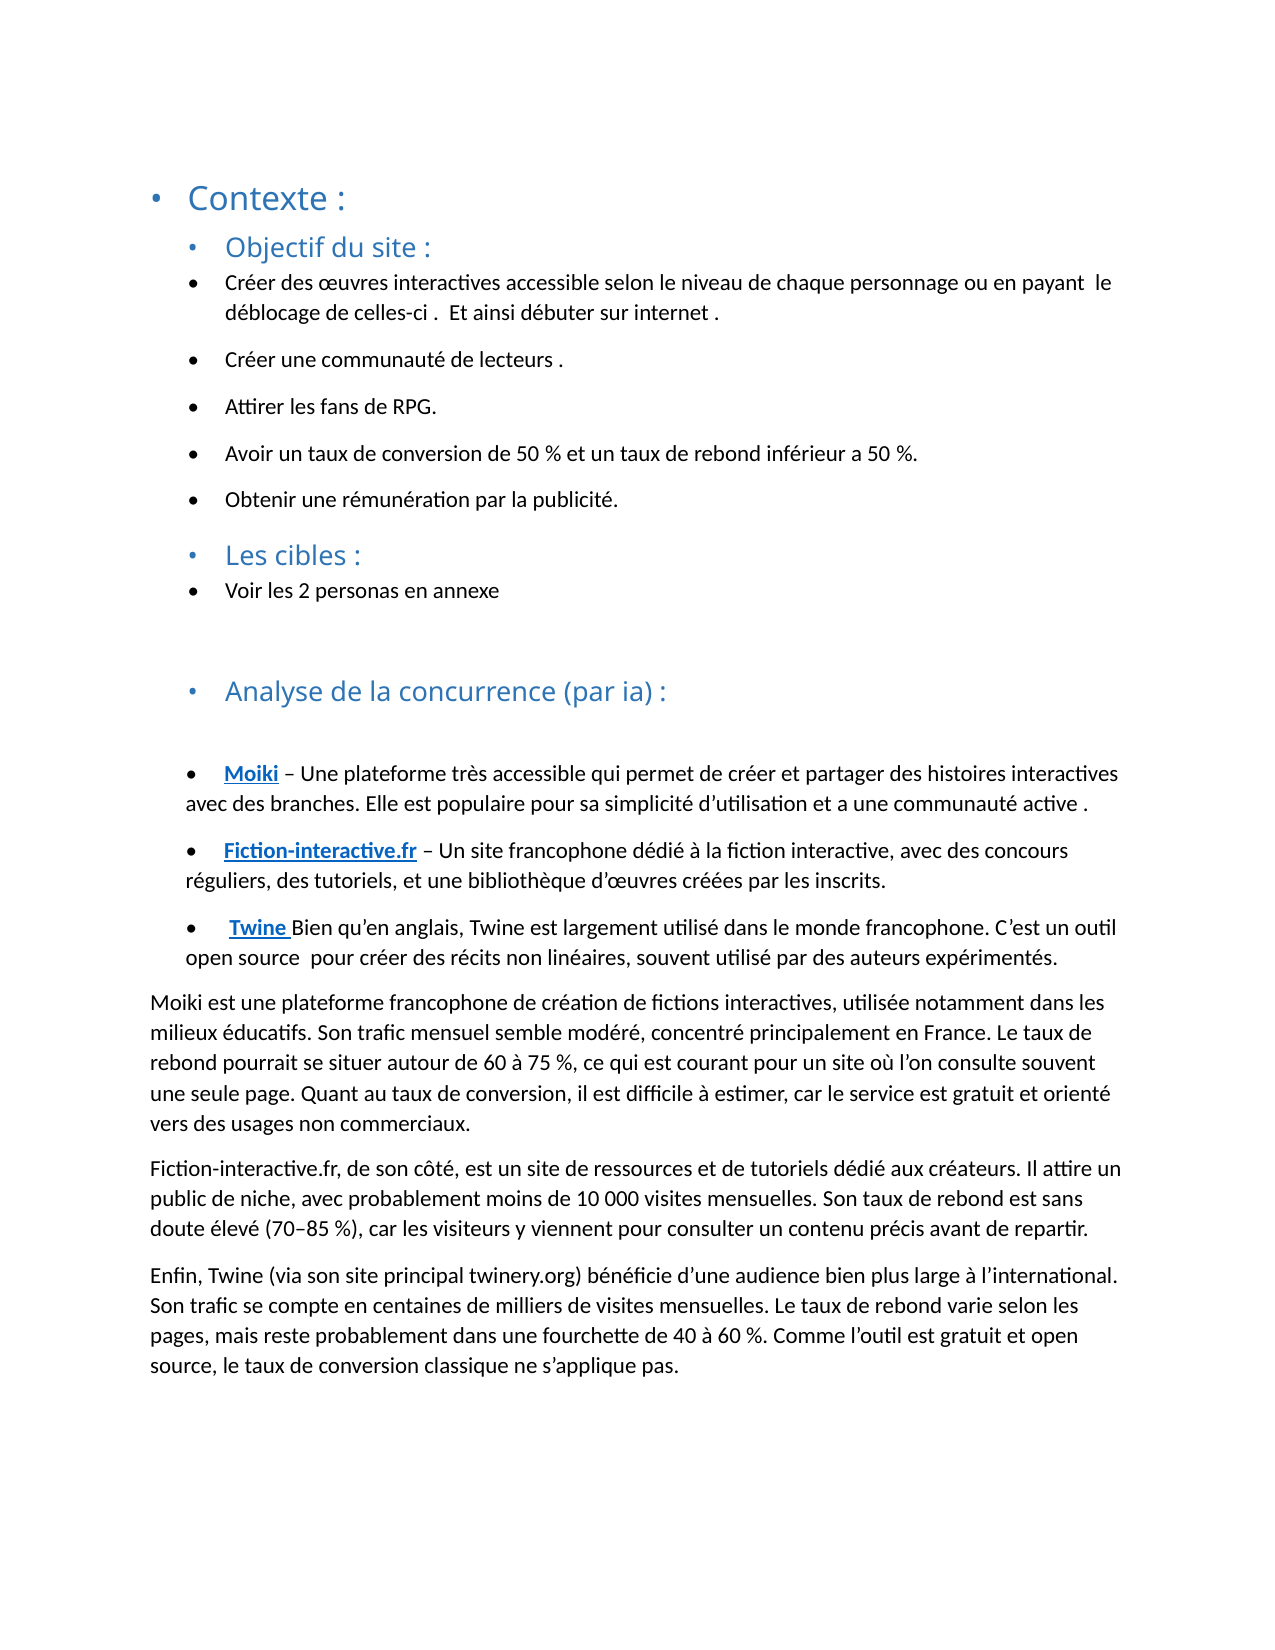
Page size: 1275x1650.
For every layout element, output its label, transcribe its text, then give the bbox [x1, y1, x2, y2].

list Attirer les fans de RPG. [187, 392, 1125, 420]
list Créer des œuvres interactives accessible selon le niveau de chaque personnage ou en payant le déblocage de celles-ci . Et ainsi débuter sur internet . [187, 268, 1125, 326]
list Obtenir une rémunération par la publicité. [187, 486, 1125, 514]
list Avoir un taux de conversion de 50 % et un taux de rebond inférieur a 50 %. [187, 439, 1125, 467]
list Objectif du site : [187, 228, 1125, 265]
list Contexte : [150, 175, 1125, 220]
list Voir les 2 personas en annexe [187, 576, 1125, 604]
text Fiction-interactive.fr, de son côté, est un site de ressources et de tutoriels dédié aux créateurs. Il attire un public de niche, avec probablement moins de 10 000 visites mensuelles. Son taux de rebond est sans doute élevé (70–85 %), car les visiteurs y viennent pour consulter un contenu précis avant de repartir. [150, 1154, 1125, 1242]
text Enfin, Twine (via son site principal twinery.org) bénéficie d’une audience bien plus large à l’international. Son trafic se compte en centaines de milliers de visites mensuelles. Le taux de rebond varie selon les pages, mais reste probablement dans une fourchette de 40 à 60 %. Comme l’outil est gratuit et open source, le taux de conversion classique ne s’applique pas. [150, 1261, 1125, 1380]
list Les cibles : [187, 537, 1125, 573]
list Moiki – Une plateforme très accessible qui permet de créer et partager des histoires interactives avec des branches. Elle est populaire pour sa simplicité d’utilisation et a une communauté active . [185, 759, 1125, 817]
list Fiction-interactive.fr – Un site francophone dédié à la fiction interactive, avec des concours réguliers, des tutoriels, et une bibliothèque d’œuvres créées par les inscrits. [185, 836, 1125, 894]
list Analyse de la concurrence (par ia) : [187, 672, 1125, 709]
list Créer une communauté de lecteurs . [187, 345, 1125, 373]
list Twine Bien qu’en anglais, Twine est largement utilisé dans le monde francophone. C’est un outil open source pour créer des récits non linéaires, souvent utilisé par des auteurs expérimentés. [185, 913, 1125, 971]
text Moiki est une plateforme francophone de création de fictions interactives, utilisée notamment dans les milieux éducatifs. Son trafic mensuel semble modéré, concentré principalement en France. Le taux de rebond pourrait se situer autour de 60 à 75 %, ce qui est courant pour un site où l’on consulte souvent une seule page. Quant au taux de conversion, il est difficile à estimer, car le service est gratuit et orienté vers des usages non commerciaux. [150, 988, 1125, 1137]
